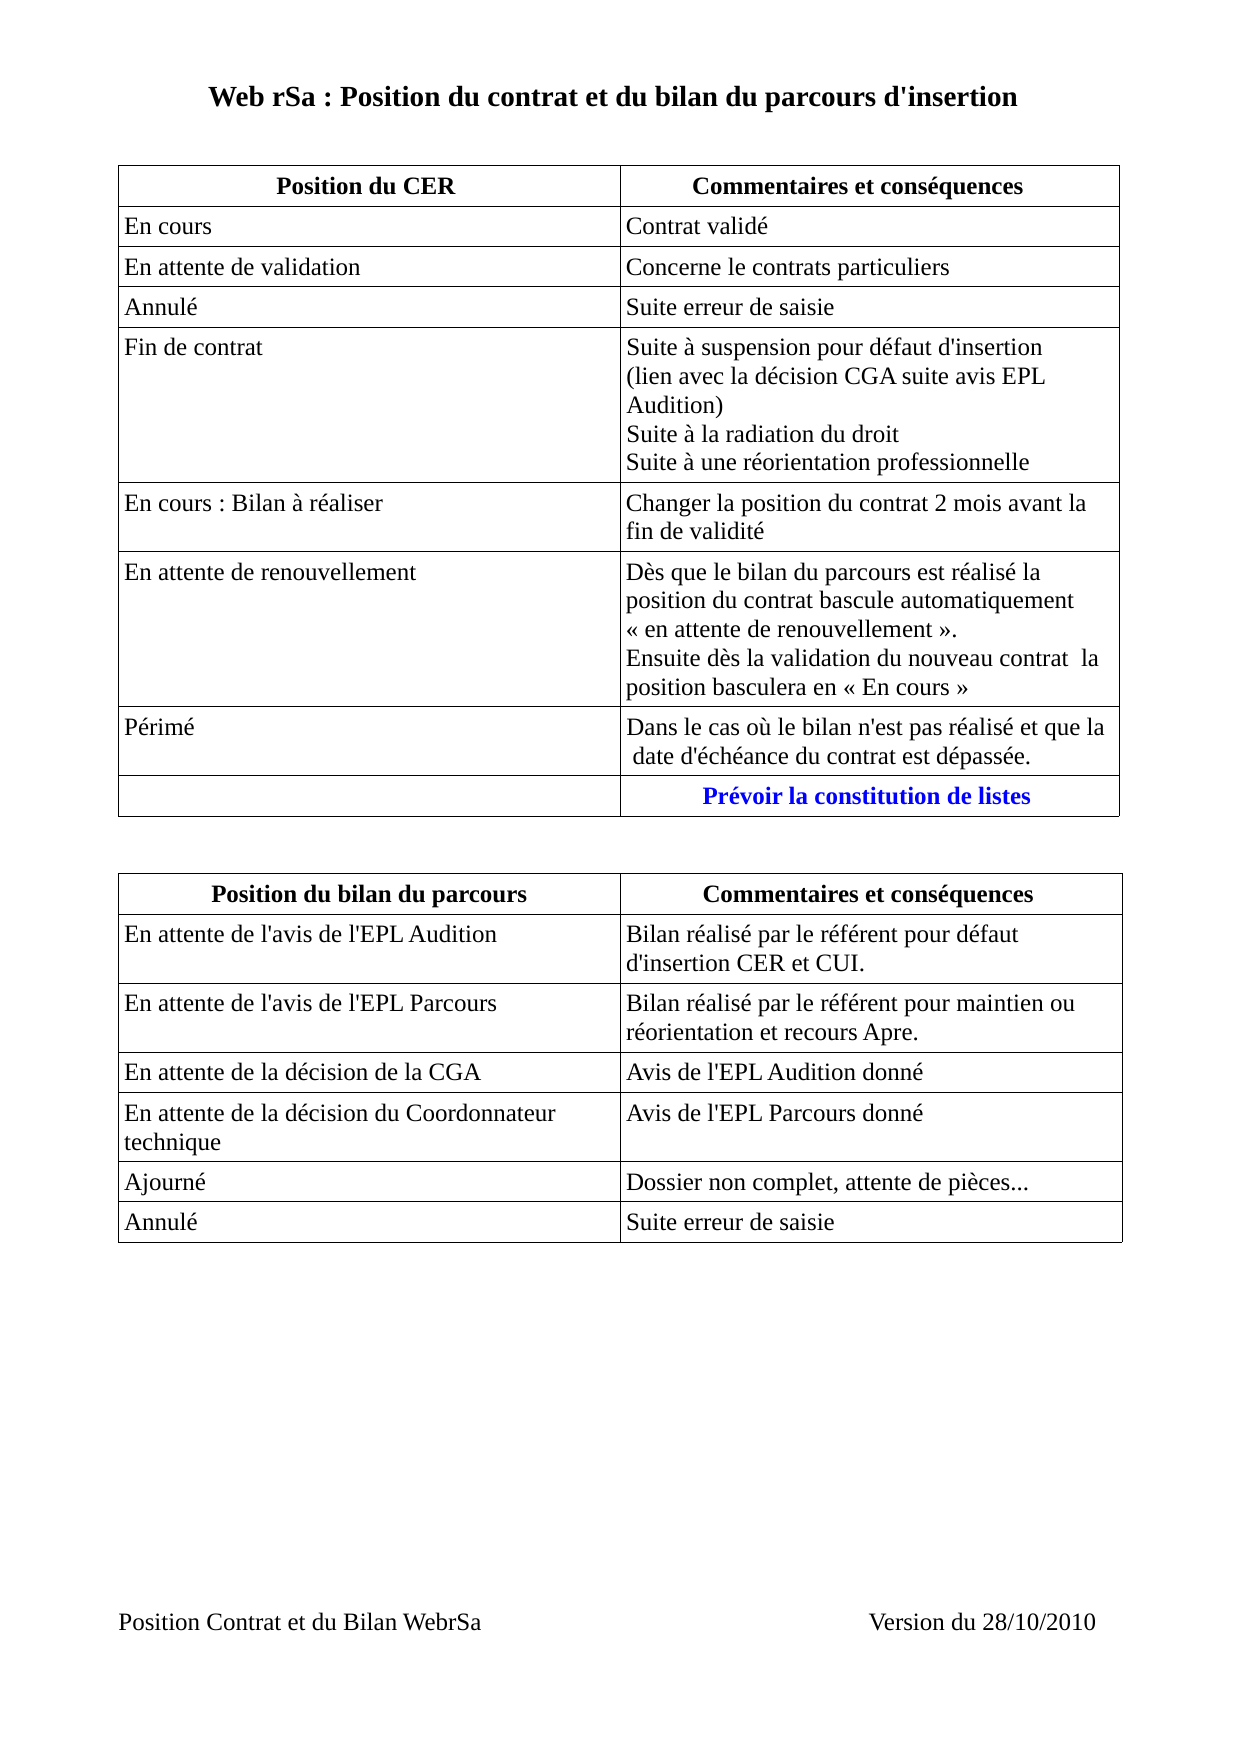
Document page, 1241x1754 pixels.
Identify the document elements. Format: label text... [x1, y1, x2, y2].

table_cell Dès que le bilan du parcours est réalisé la position du contrat bascule automatiquement « en attente de renouvellement ». Ensuite dès la validation du nouveau contrat la position basculera en « En cours » [621, 552, 1119, 706]
table_cell Prévoir la constitution de listes [621, 776, 1119, 816]
table_cell Changer la position du contrat 2 mois avant la fin de validité [621, 483, 1119, 551]
table_cell En attente de l'avis de l'EPL Parcours [119, 984, 620, 1052]
table_header Position du bilan du parcours [119, 874, 620, 913]
table_cell Bilan réalisé par le référent pour maintien ou réorientation et recours Apre. [621, 984, 1122, 1052]
table_cell Dans le cas où le bilan n'est pas réalisé et que la date d'échéance du contrat est dépassée. [621, 707, 1119, 775]
table_header Commentaires et conséquences [621, 166, 1119, 206]
table_cell Avis de l'EPL Audition donné [621, 1053, 1122, 1092]
table_cell En attente de l'avis de l'EPL Audition [119, 915, 620, 983]
table_cell [119, 776, 620, 816]
table_cell En attente de la décision du Coordonnateur technique [119, 1093, 620, 1161]
table_cell En attente de validation [119, 247, 620, 286]
table_cell Concerne le contrats particuliers [621, 247, 1119, 286]
table_cell Fin de contrat [119, 328, 620, 482]
table_cell Annulé [119, 287, 620, 327]
table_cell Avis de l'EPL Parcours donné [621, 1093, 1122, 1161]
table_cell En cours : Bilan à réaliser [119, 483, 620, 551]
table_cell En attente de renouvellement [119, 552, 620, 706]
table_cell Périmé [119, 707, 620, 775]
table_cell Ajourné [119, 1162, 620, 1201]
table_cell En attente de la décision de la CGA [119, 1053, 620, 1092]
table_header Position du CER [119, 166, 620, 206]
table_cell Dossier non complet, attente de pièces... [621, 1162, 1122, 1201]
table_cell Bilan réalisé par le référent pour défaut d'insertion CER et CUI. [621, 915, 1122, 983]
table_cell Contrat validé [621, 207, 1119, 246]
table_cell Suite à suspension pour défaut d'insertion (lien avec la décision CGA suite avis EPL Audition) Suite à la radiation du droit Suite à une réorientation professionnelle [621, 328, 1119, 482]
table_header Commentaires et conséquences [621, 874, 1122, 913]
table_cell Suite erreur de saisie [621, 1202, 1122, 1242]
table_cell Annulé [119, 1202, 620, 1242]
table_cell En cours [119, 207, 620, 246]
table_cell Suite erreur de saisie [621, 287, 1119, 327]
